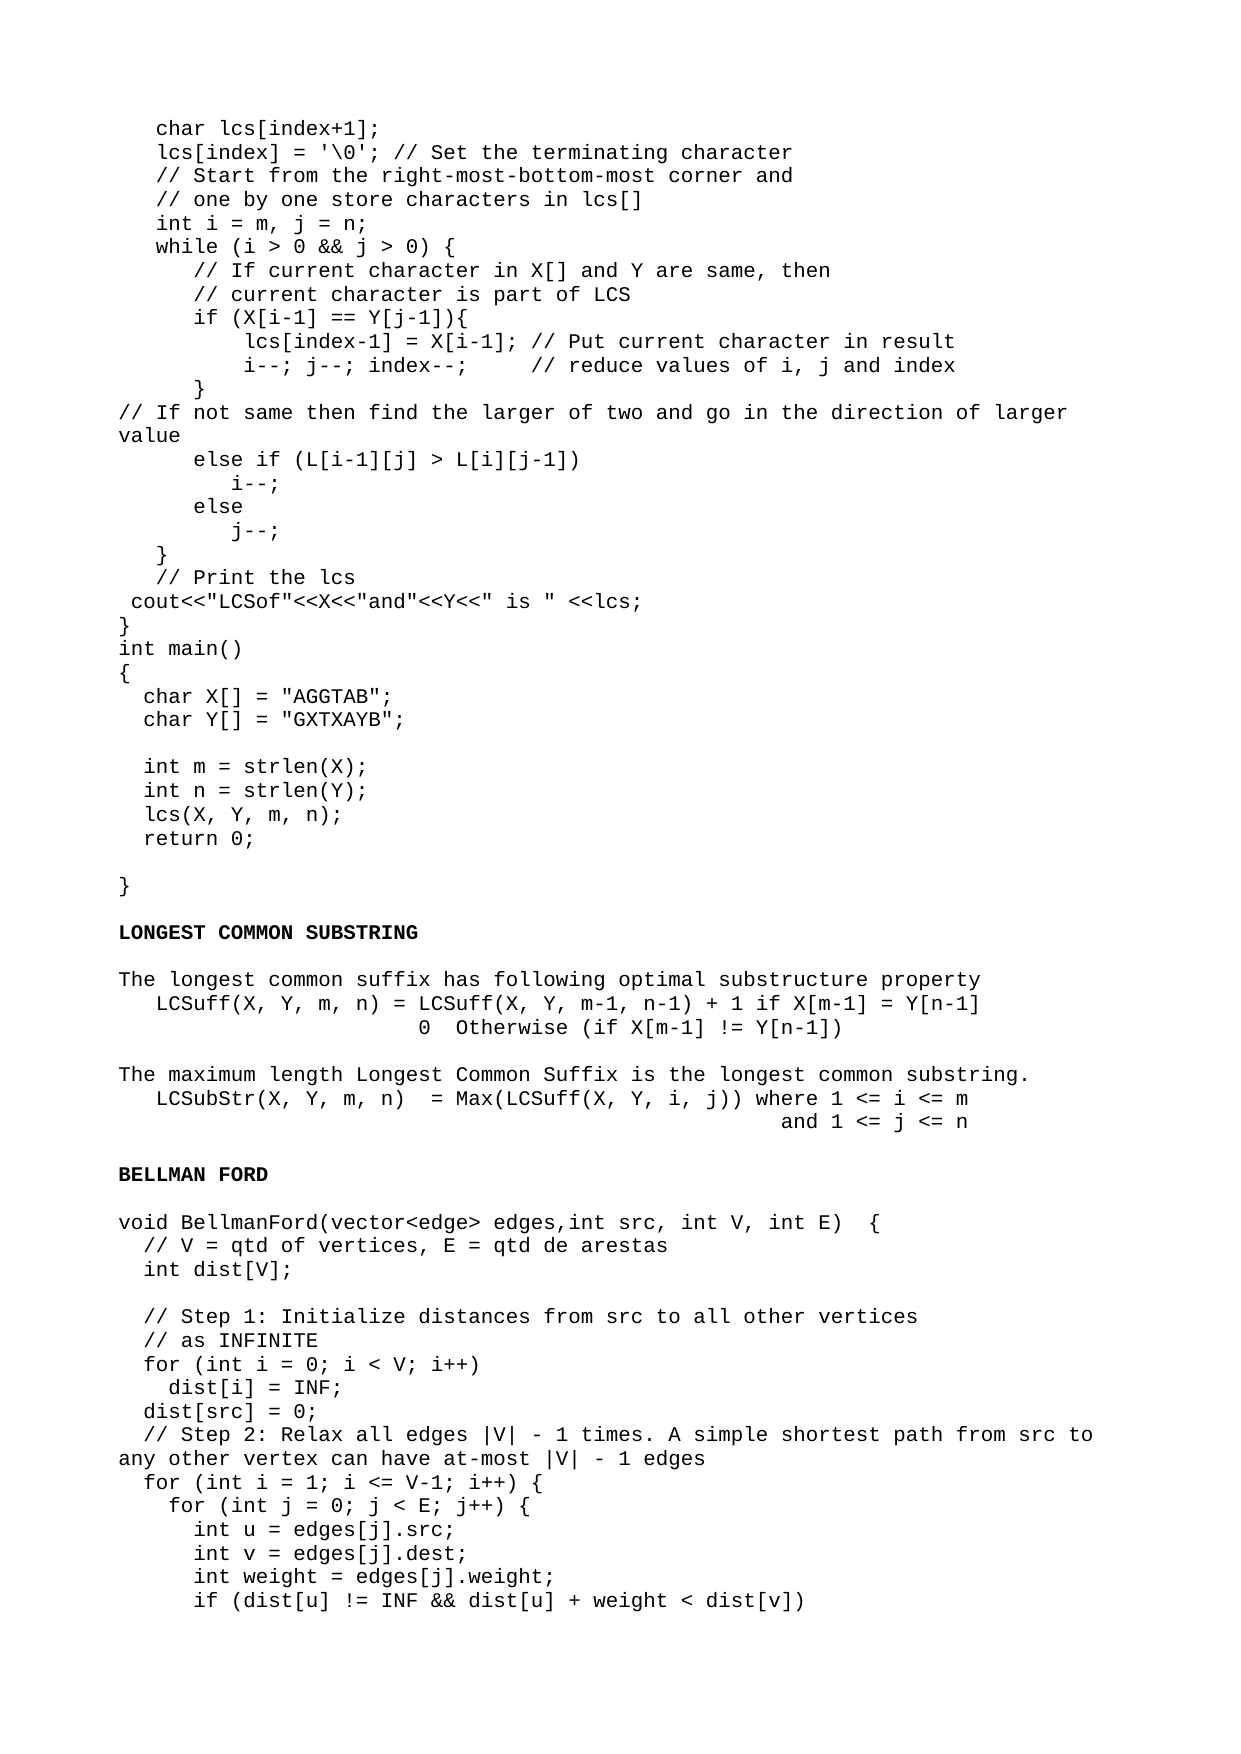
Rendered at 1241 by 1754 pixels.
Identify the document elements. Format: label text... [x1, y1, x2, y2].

text // If not same then find the larger of two and go in the direction of larger value [118, 402, 1122, 449]
text The longest common suffix has following optimal substructure property [118, 969, 1122, 993]
text // Step 2: Relax all edges |V| - 1 times. A simple shortest path from src to any other vertex can have at-most |V| - 1 edges [118, 1424, 1122, 1472]
text int dist[V]; [118, 1259, 1122, 1283]
text 0 Otherwise (if X[m-1] != Y[n-1]) [118, 1017, 1122, 1040]
text // Start from the right-most-bottom-most corner and [118, 165, 1122, 189]
text LONGEST COMMON SUBSTRING [118, 922, 1122, 946]
text LCSuff(X, Y, m, n) = LCSuff(X, Y, m-1, n-1) + 1 if X[m-1] = Y[n-1] [118, 993, 1122, 1017]
text else if (L[i-1][j] > L[i][j-1]) [118, 449, 1122, 473]
text // as INFINITE [118, 1330, 1122, 1353]
text i--; j--; index--; // reduce values of i, j and index [118, 354, 1122, 378]
text LCSubStr(X, Y, m, n) = Max(LCSuff(X, Y, i, j)) where 1 <= i <= m [118, 1088, 1122, 1111]
text int v = edges[j].dest; [118, 1543, 1122, 1566]
text } [118, 378, 1122, 402]
text int i = m, j = n; [118, 213, 1122, 236]
text dist[i] = INF; [118, 1377, 1122, 1401]
text if (X[i-1] == Y[j-1]){ [118, 307, 1122, 331]
text dist[src] = 0; [118, 1401, 1122, 1424]
text char lcs[index+1]; [118, 118, 1122, 142]
text // Print the lcs [118, 567, 1122, 591]
text int n = strlen(Y); [118, 780, 1122, 804]
text // Step 1: Initialize distances from src to all other vertices [118, 1306, 1122, 1330]
text } [118, 875, 1122, 898]
text char Y[] = "GXTXAYB"; [118, 709, 1122, 733]
text { [118, 662, 1122, 686]
text return 0; [118, 827, 1122, 851]
text BELLMAN FORD [118, 1164, 1122, 1188]
text for (int j = 0; j < E; j++) { [118, 1495, 1122, 1519]
text The maximum length Longest Common Suffix is the longest common substring. [118, 1064, 1122, 1088]
text for (int i = 1; i <= V-1; i++) { [118, 1472, 1122, 1495]
text } [118, 615, 1122, 638]
text } [118, 544, 1122, 567]
text i--; [118, 473, 1122, 496]
text lcs(X, Y, m, n); [118, 804, 1122, 827]
text char X[] = "AGGTAB"; [118, 686, 1122, 709]
text for (int i = 0; i < V; i++) [118, 1353, 1122, 1377]
text // current character is part of LCS [118, 284, 1122, 307]
text while (i > 0 && j > 0) { [118, 236, 1122, 260]
text int weight = edges[j].weight; [118, 1566, 1122, 1590]
text cout<<"LCSof"<<X<<"and"<<Y<<" is " <<lcs; [118, 591, 1122, 615]
text else [118, 496, 1122, 520]
text lcs[index] = '\0'; // Set the terminating character [118, 142, 1122, 165]
text if (dist[u] != INF && dist[u] + weight < dist[v]) [118, 1590, 1122, 1614]
text void BellmanFord(vector<edge> edges,int src, int V, int E) { [118, 1212, 1122, 1235]
text int main() [118, 638, 1122, 662]
text // one by one store characters in lcs[] [118, 189, 1122, 213]
text int u = edges[j].src; [118, 1519, 1122, 1543]
text j--; [118, 520, 1122, 544]
text // V = qtd of vertices, E = qtd de arestas [118, 1235, 1122, 1259]
text int m = strlen(X); [118, 757, 1122, 780]
text // If current character in X[] and Y are same, then [118, 260, 1122, 284]
text lcs[index-1] = X[i-1]; // Put current character in result [118, 331, 1122, 354]
text and 1 <= j <= n [118, 1111, 1122, 1135]
